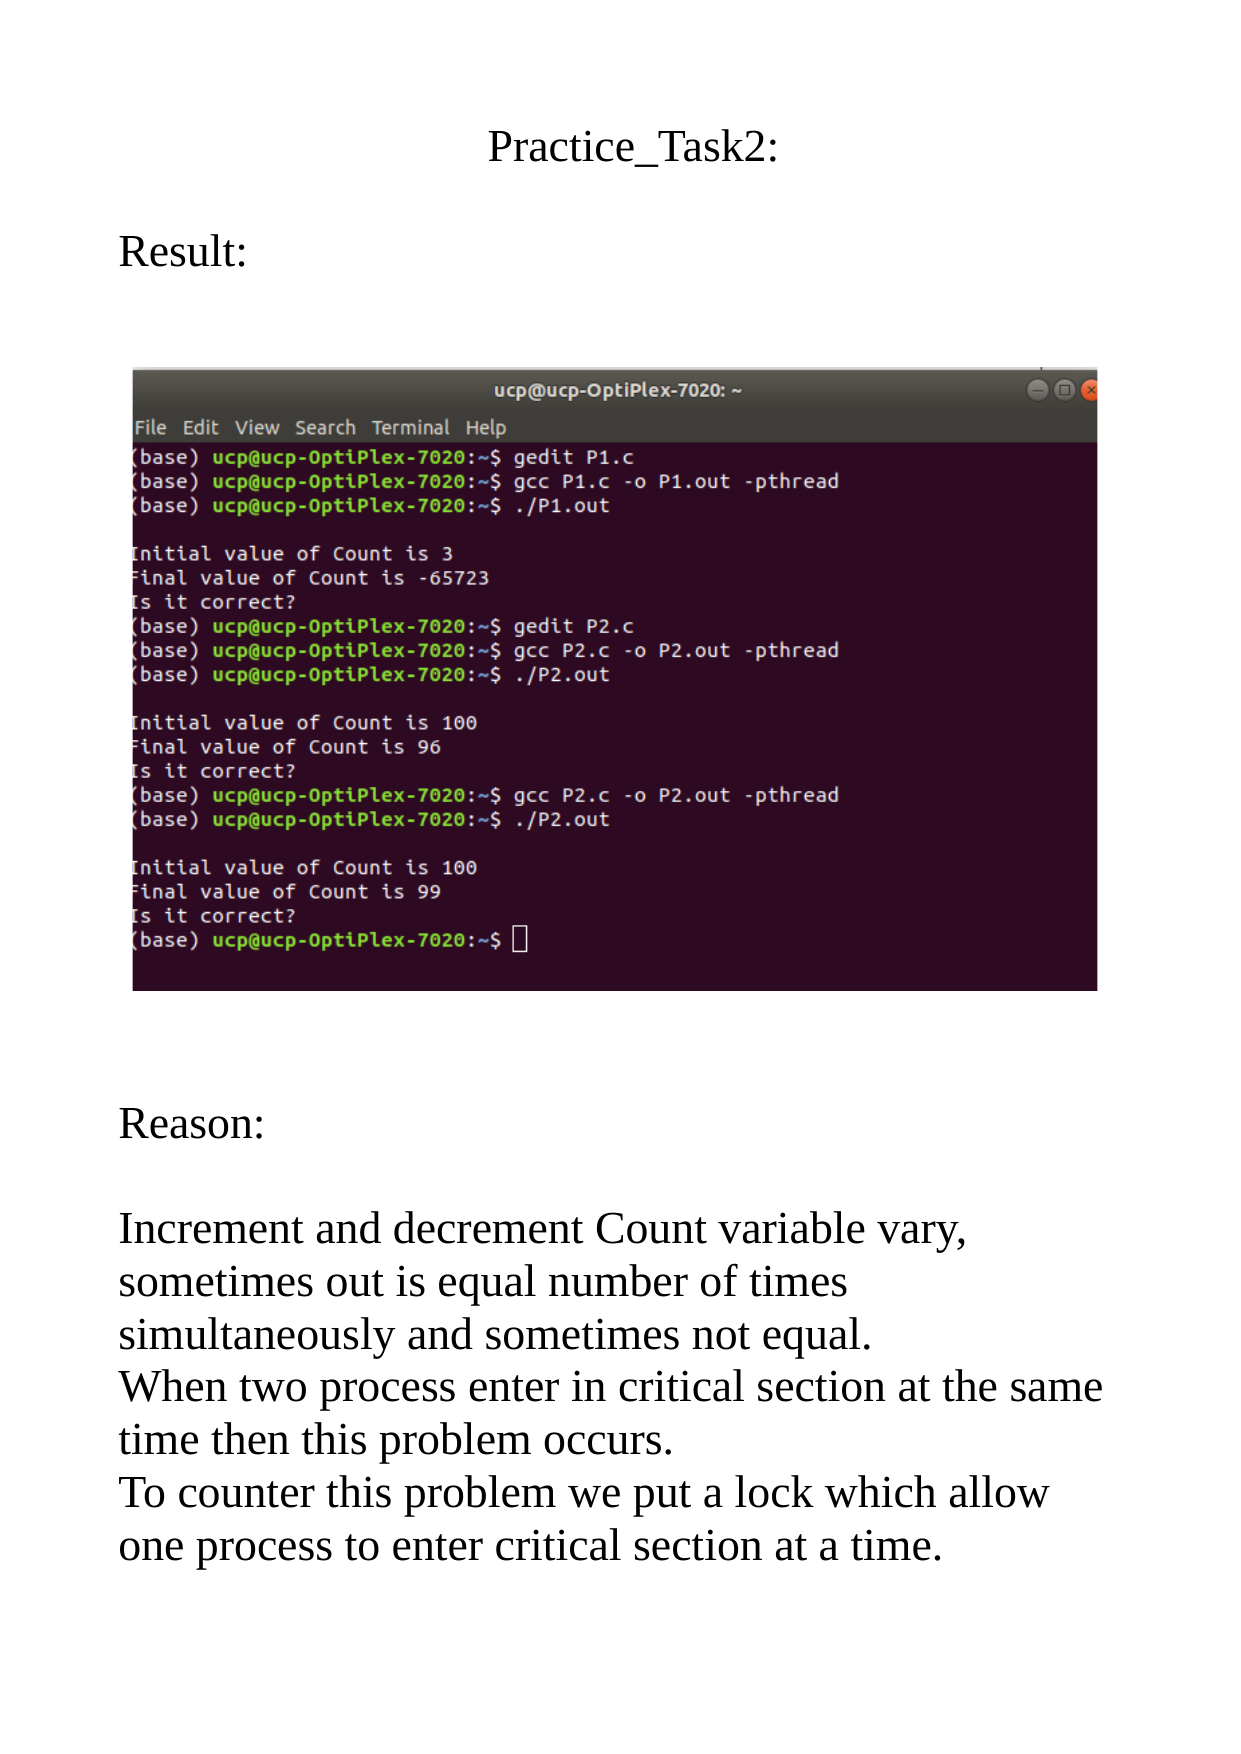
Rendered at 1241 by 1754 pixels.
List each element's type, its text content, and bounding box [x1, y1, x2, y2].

text Result: [118, 223, 1122, 276]
text To counter this problem we put a lock which allow one process to enter critical section at a time. [118, 1464, 1122, 1570]
text When two process enter in critical section at the same time then this problem occurs. [118, 1359, 1122, 1464]
text Practice_Task2: [118, 118, 1122, 171]
text Reason: [118, 1096, 1122, 1148]
text Increment and decrement Count variable vary, sometimes out is equal number of times simultaneously and sometimes not equal. [118, 1201, 1122, 1359]
picture [132, 367, 1098, 991]
